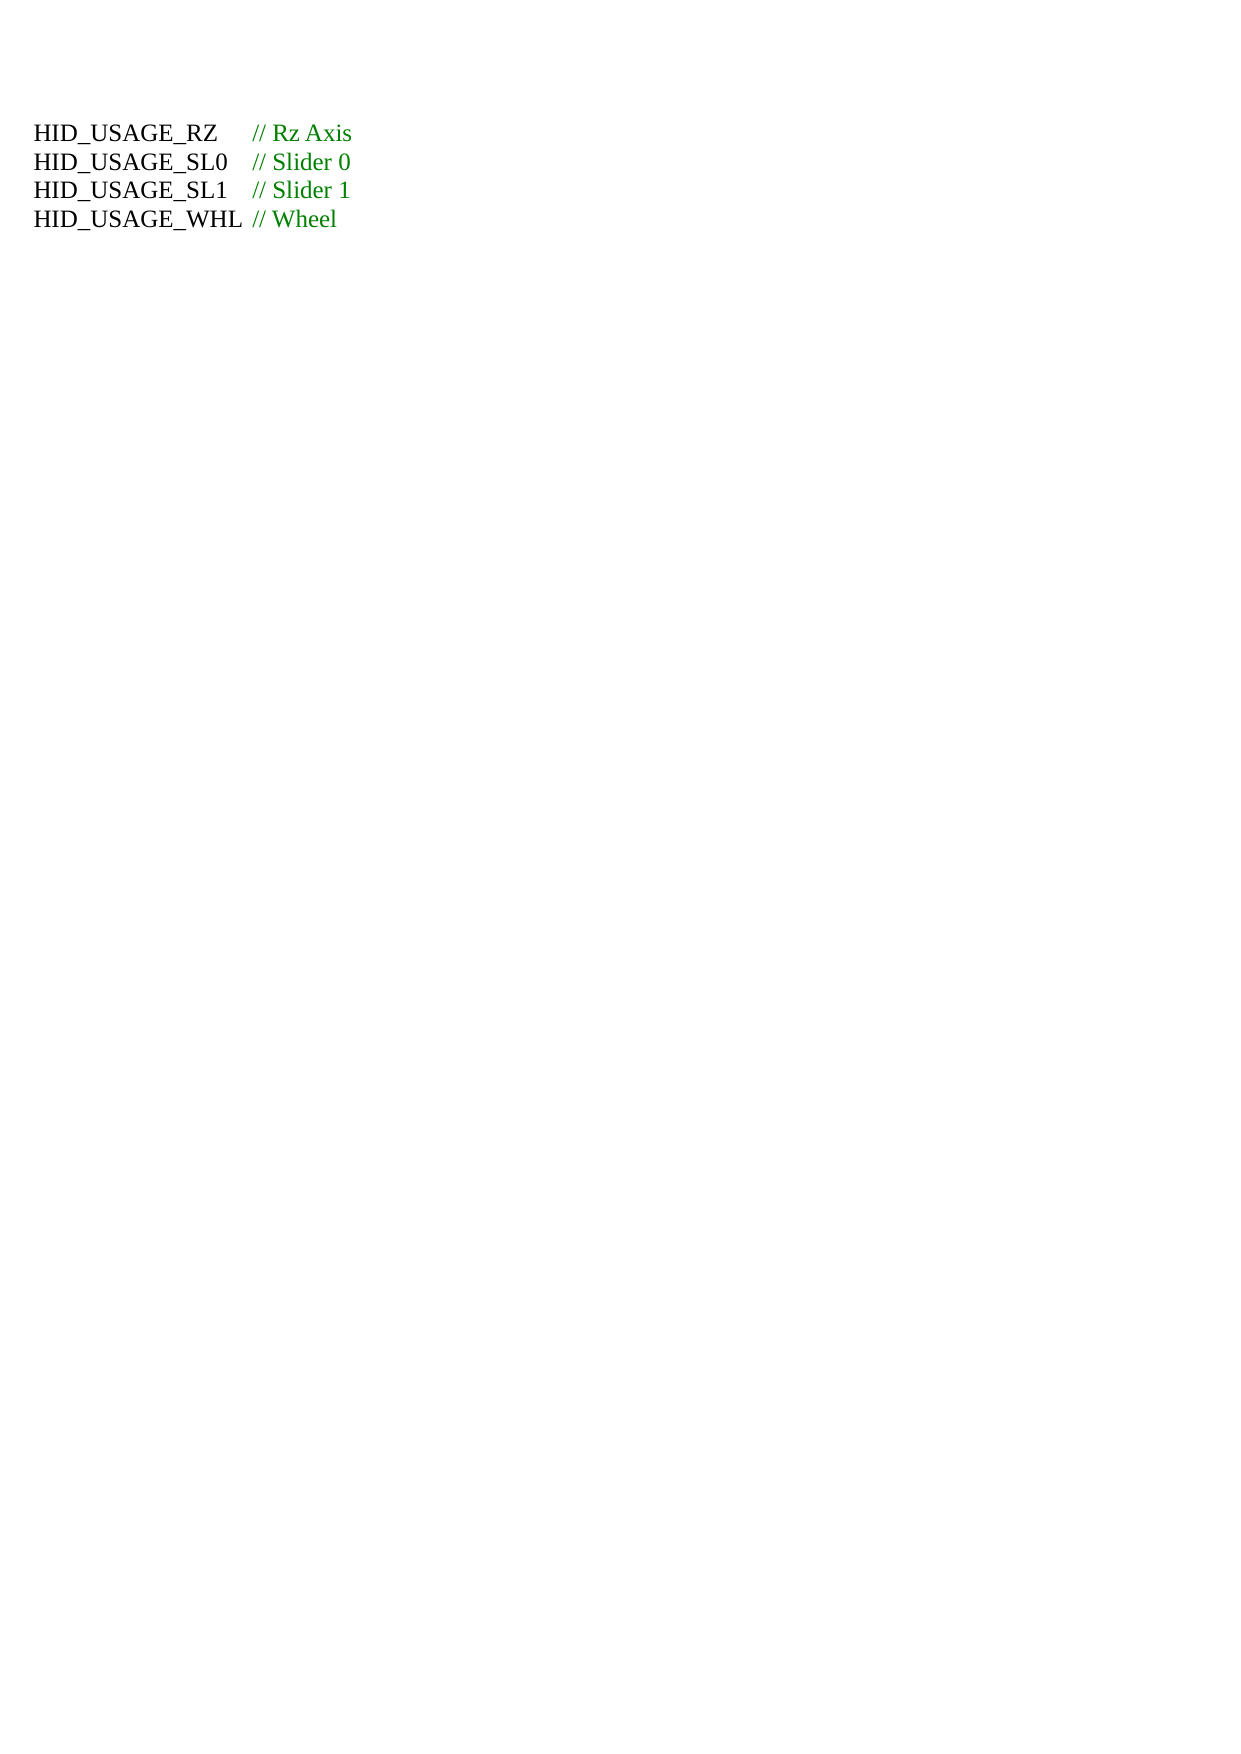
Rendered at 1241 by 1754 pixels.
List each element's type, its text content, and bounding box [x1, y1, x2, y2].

text HID_USAGE_SL1 // Slider 1 [27, 176, 1209, 204]
text HID_USAGE_SL0 // Slider 0 [27, 147, 1209, 176]
text HID_USAGE_WHL // Wheel [27, 204, 1209, 233]
text HID_USAGE_RZ // Rz Axis [27, 118, 1209, 147]
